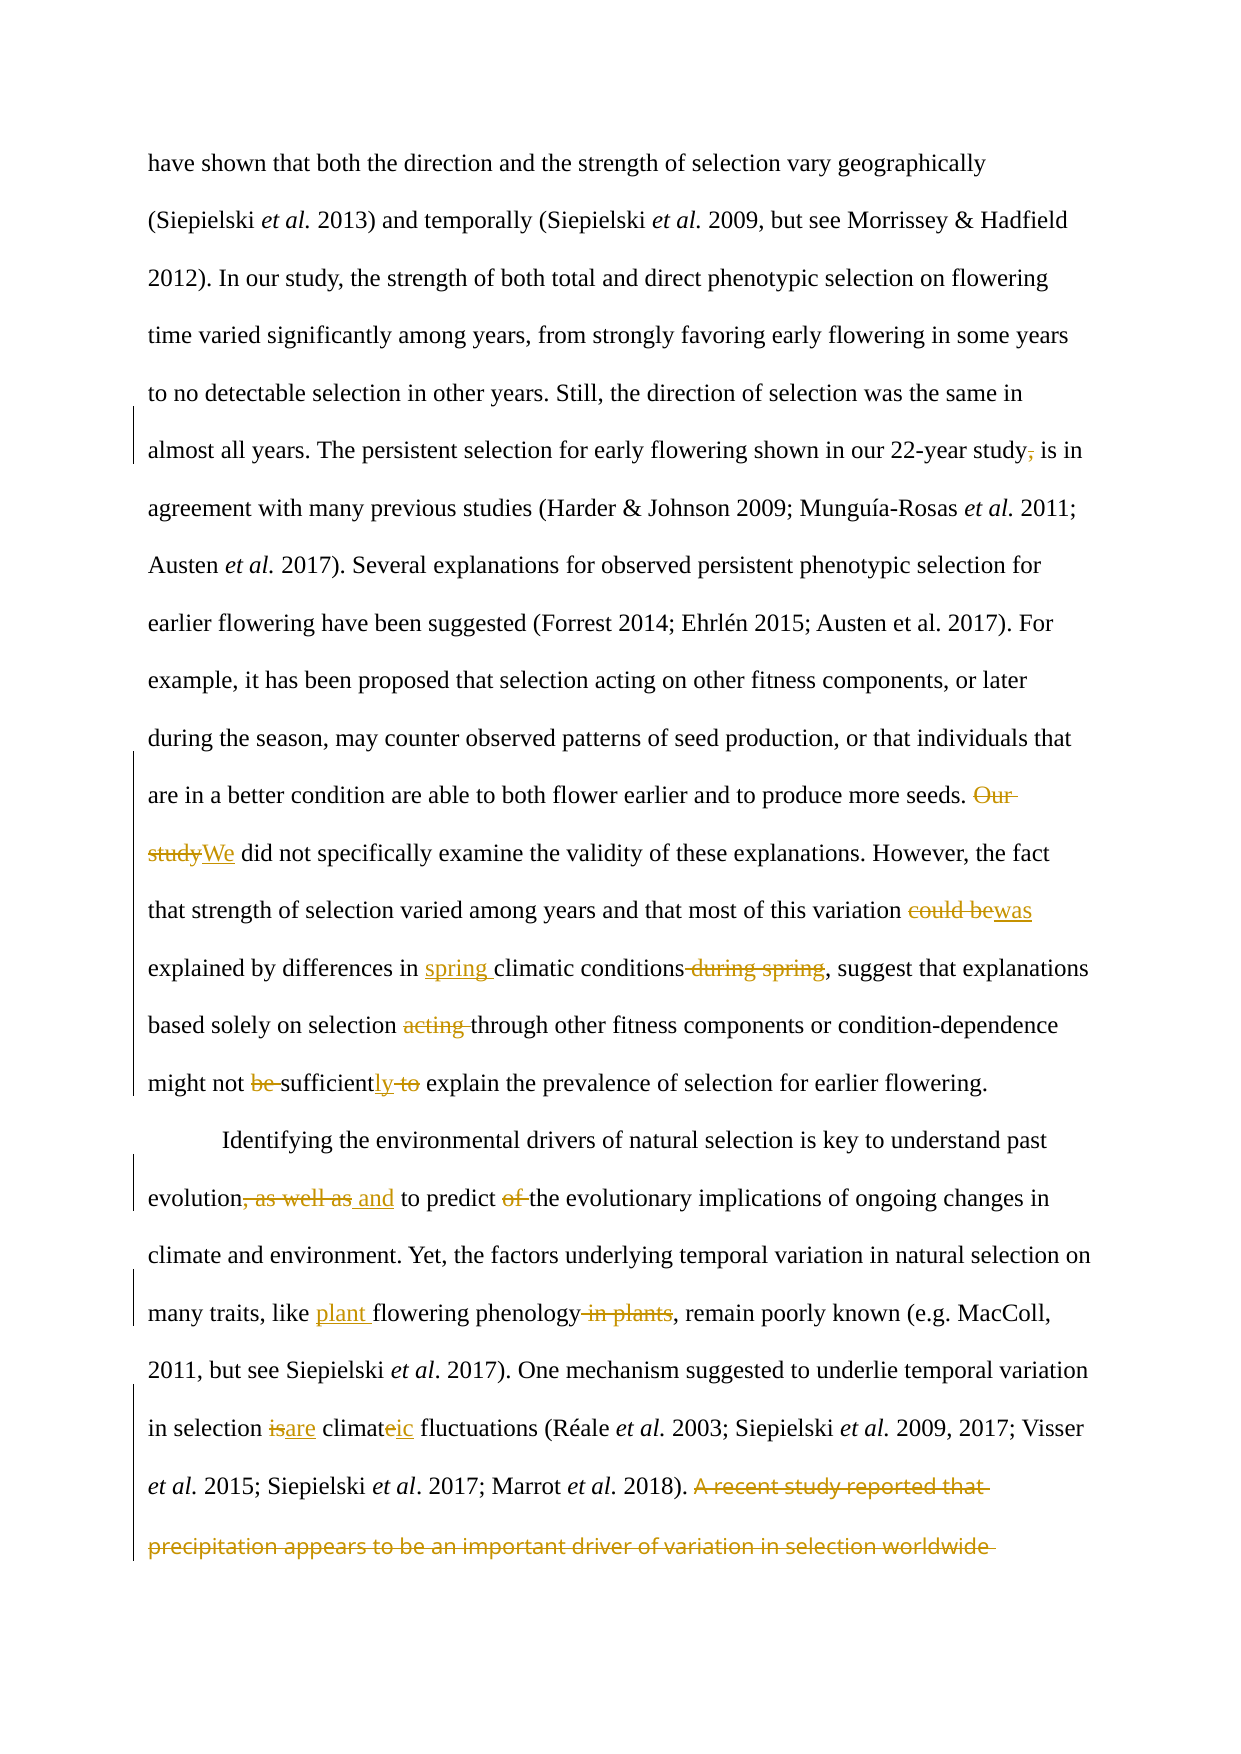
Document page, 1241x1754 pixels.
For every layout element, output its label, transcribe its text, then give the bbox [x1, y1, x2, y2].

text Temporal variation in selection is important because it determines the overall direction and magnitude of selection, and because it may constrain adaptive evolution. Several studies have shown that both the direction and the strength of selection vary geographically (Siepielski et al. 2013) and temporally (Siepielski et al. 2009, but see Morrissey & Hadfield 2012). In our study, the strength of both total and direct phenotypic selection on flowering time varied significantly among years, from strongly favoring early flowering in some years to no detectable selection in other years. Still, the direction of selection was the same in almost all years. The persistent selection for early flowering shown in our 22-year study is in agreement with many previous studies (Harder & Johnson 2009; Munguía‐Rosas et al. 2011; Austen et al. 2017). Several explanations for observed persistent phenotypic selection for earlier flowering have been suggested (Forrest 2014; Ehrlén 2015; Austen et al. 2017). For example, it has been proposed that selection acting on other fitness components, or later during the season, may counter observed patterns of seed production, or that individuals that are in a better condition are able to both flower earlier and to produce more seeds. We did not specifically examine the validity of these explanations. However, the fact that strength of selection varied among years and that most of this variation was explained by differences in spring climatic conditions, suggest that explanations based solely on selection through other fitness components or condition-dependence might not sufficiently explain the prevalence of selection for earlier flowering. [148, 148, 1092, 1096]
text Identifying the environmental drivers of natural selection is key to understand past evolution and to predict the evolutionary implications of ongoing changes in climate and environment. Yet, the factors underlying temporal variation in natural selection on many traits, like plant flowering phenology, remain poorly known (e.g. MacColl, 2011, but see Siepielski et al. 2017). One mechanism suggested to underlie temporal variation in selection are climatic fluctuations (Réale et al. 2003; Siepielski et al. 2009, 2017; Visser et al. 2015; Siepielski et al. 2017; Marrot et al. 2018). In our study, which included one of the longest records of natural selection in plants recorded, we were able to explain most of the observed among-year variation in selection by climatic variation. The strength of phenotypic selection for early flowering increased with minimum temperatures in April and decreased with precipitation in March. The association among high spring temperatures and strong selection for early flowering in L. vernus might be due to earlier-flowering individuals maximizing the benefits of high light availability prior to canopy closure under warm conditions (Kudo et al. 2008). Selection for early flowering might also increase with higher spring temperatures because the frost damage risk decreases in early-flowering individuals (Inouye 2008; Pardee et al. 2018). Lastly, higher spring temperatures might be associated with higher pollinator availability early during the flowering season (Kudo & Ida 2013). Our results with a perennial plant agree with the results of previous studies on birds (Visser et al. 2015; Marrot et al. 2018) and mammals (Réale et al. 2003), where selection for earlier reproduction increased with warmer temperatures. Although precipitation has been recently reported as an important driver of variation in selection worldwide (Siepielski et al. 2017), no studies to date have directly related long-term variation in precipitation to changes in phenotypic selection. Our results also suggest that while higher precipitation before the growing season is associated with an earlier onset of flowering, it also means that selection for early flowering decreases (Fig. 4B). A possible mechanism underlying this seemingly contradictory pattern is that early spring precipitation may result in smaller fitness advantages of earlier-flowering individuals because pollinator abundance is lower early in the season. Higher precipitation in early spring might also increase the intensity of antagonistic interactions, such as mollusk herbivory (Crawford-Sidebotham 1972), which have strong negative effects on fitness in L. vernus by damaging emerging shoots (Ehrlén 2002). [148, 1125, 1092, 1561]
